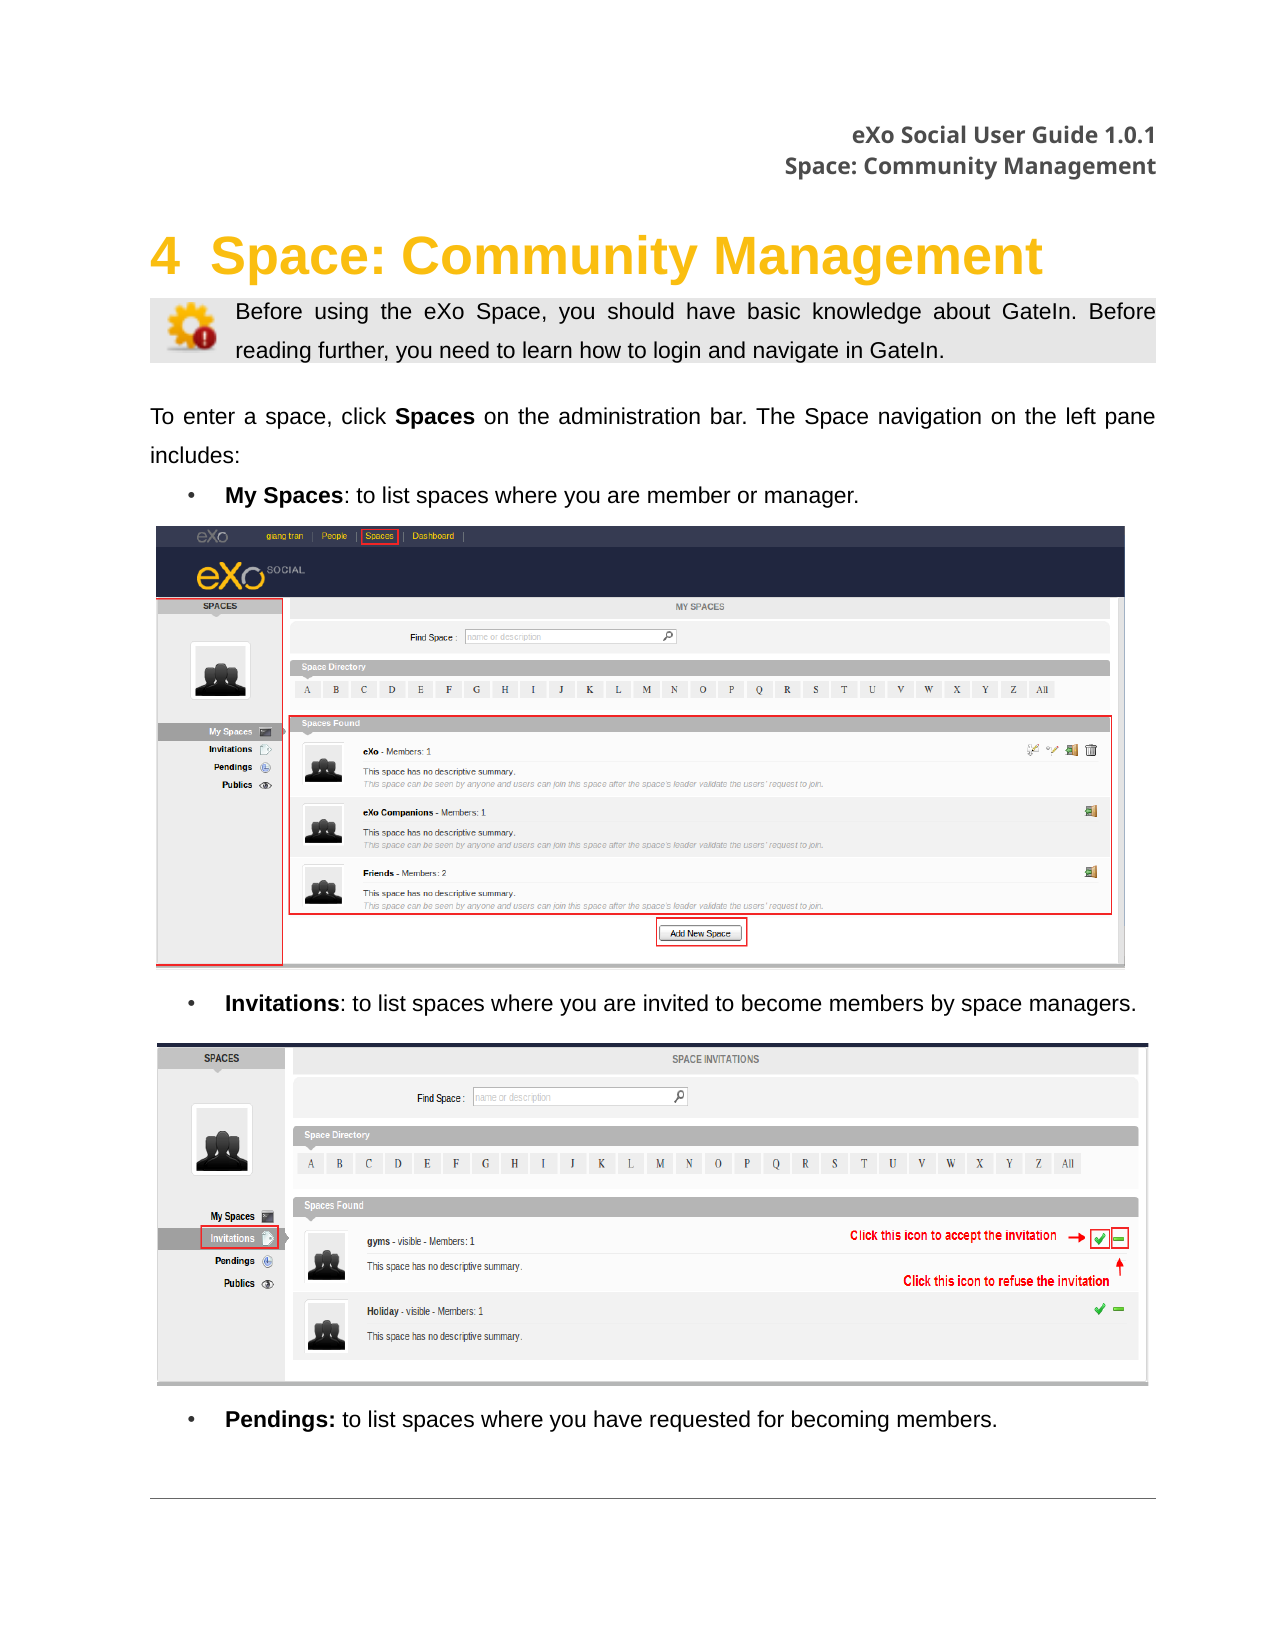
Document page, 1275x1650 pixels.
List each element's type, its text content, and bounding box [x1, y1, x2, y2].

table_header [150, 298, 235, 302]
subtitle Space: Community Management [150, 223, 1156, 286]
text To enter a space, click Spaces on the administration bar. The Space navigation on the left pane includes: [150, 403, 1156, 469]
list My Spaces: to list spaces where you are member or manager. [187, 482, 1156, 508]
table_header Before using the eXo Space, you should have basic knowledge about GateIn. Before reading further, you need to learn how to login and navigate in GateIn. [235, 298, 1156, 363]
table_header [150, 353, 235, 363]
picture [166, 302, 217, 353]
table_header [217, 303, 235, 352]
table_header [150, 303, 166, 352]
list Invitations: to list spaces where you are invited to become members by space managers. [187, 521, 1156, 1017]
list Pendings: to list spaces where you have requested for becoming members. [187, 1030, 1156, 1432]
picture [156, 526, 1125, 970]
picture [157, 1043, 1149, 1386]
